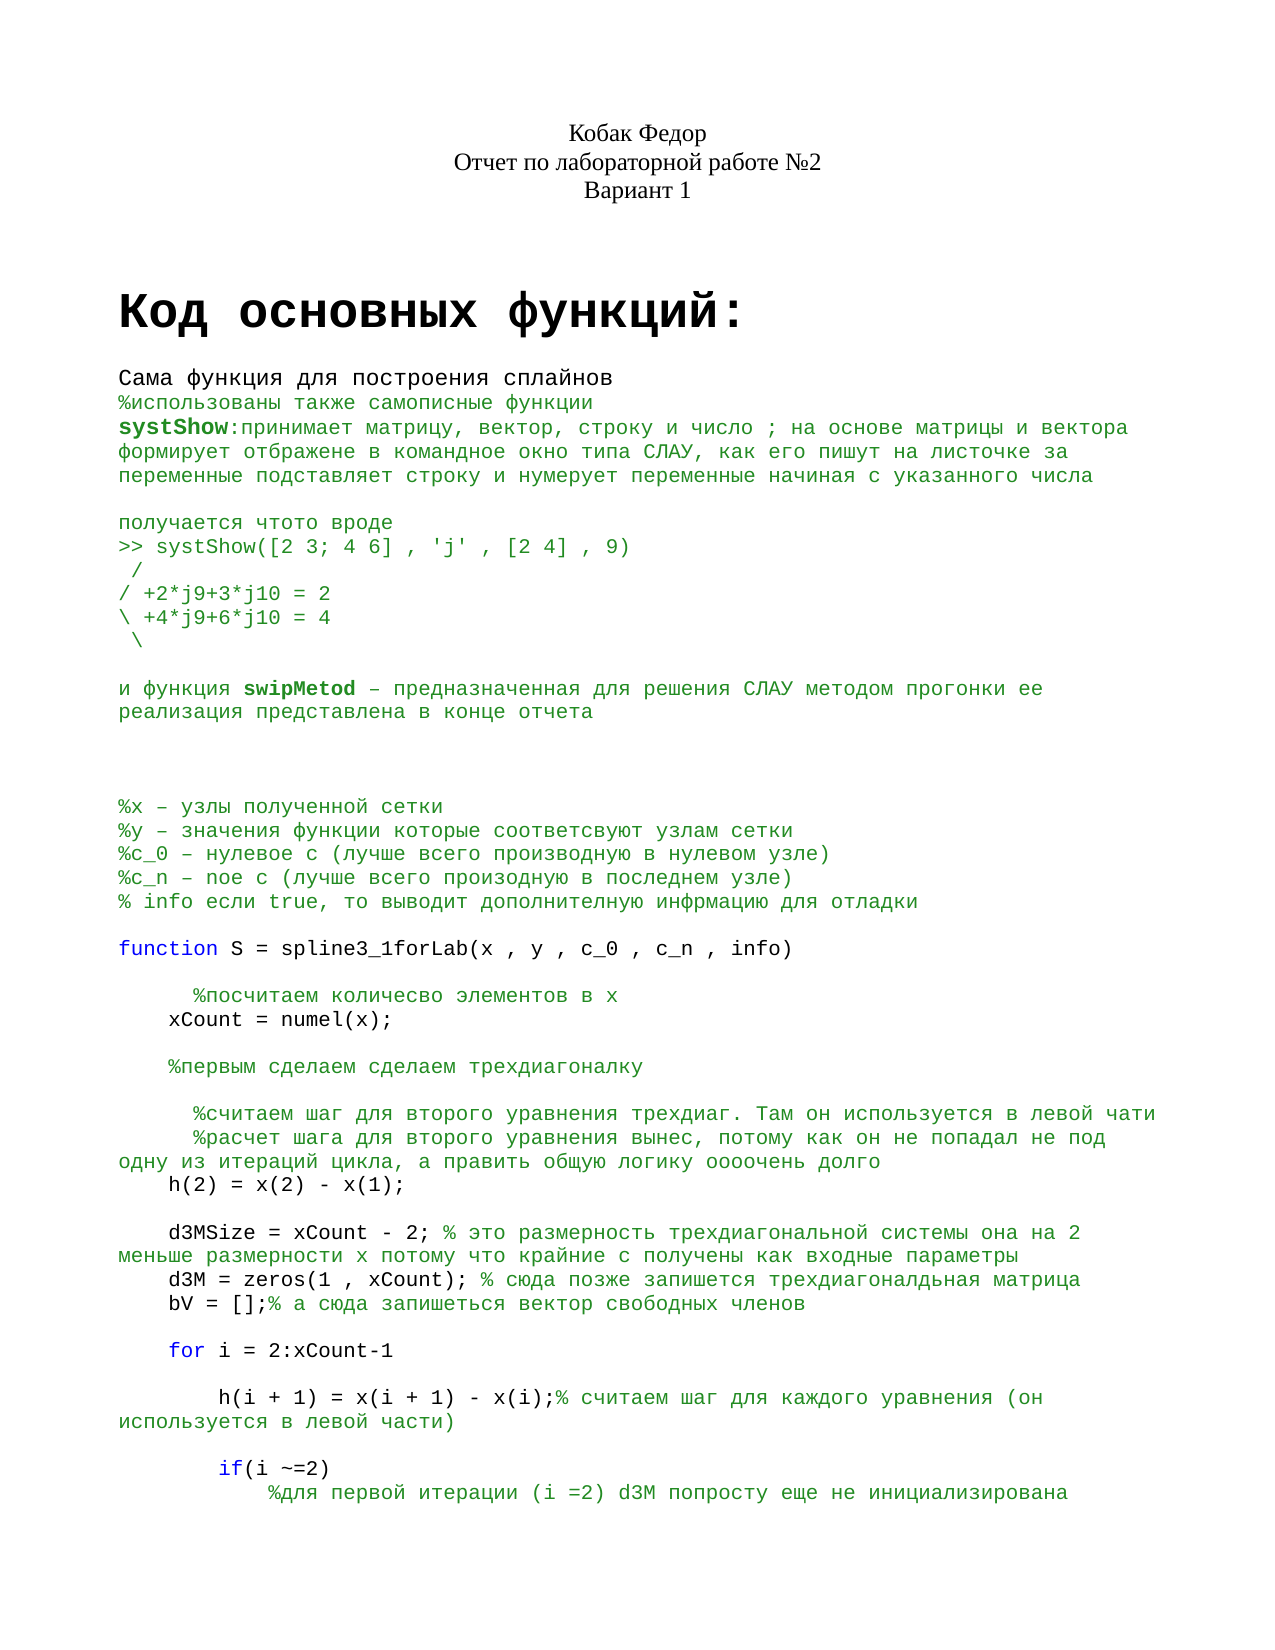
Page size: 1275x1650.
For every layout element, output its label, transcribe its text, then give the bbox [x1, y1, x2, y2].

text %c_n – nое с (лучше всего произодную в последнем узле) [118, 867, 1157, 891]
text %использованы также самописные функции [118, 392, 1157, 415]
text bV = [];% а сюда запишеться вектор свободных членов [118, 1293, 1157, 1316]
text Отчет по лабораторной работе №2 [118, 147, 1157, 176]
text xCount = numel(x); [118, 1009, 1157, 1032]
text %первым сделаем сделаем трехдиагоналку [118, 1056, 1157, 1080]
text %x – узлы полученной сетки [118, 796, 1157, 820]
text d3MSize = xCount - 2; % это размерность трехдиагональной системы она на 2 меньше размерности x потому что крайние с получены как входные параметры [118, 1222, 1157, 1269]
text systShow:принимает матрицу, вектор, строку и число ; на основе матрицы и вектора формирует отбражене в командное окно типа СЛАУ, как его пишут на листочке за переменные подставляет строку и нумерует переменные начиная с указанного числа [118, 415, 1157, 489]
text h(2) = x(2) - x(1); [118, 1174, 1157, 1198]
text получается чтото вроде [118, 512, 1157, 536]
text %c_0 – нулевое c (лучше всего производную в нулевом узле) [118, 843, 1157, 867]
text Сама функция для построения сплайнов [118, 366, 1157, 392]
text %считаем шаг для второго уравнения трехдиаг. Там он используется в левой чати [118, 1103, 1157, 1127]
text \ [118, 631, 1157, 654]
text %y – значения функции которые соответсвуют узлам сетки [118, 820, 1157, 843]
text / [118, 559, 1157, 583]
text >> systShow([2 3; 4 6] , 'j' , [2 4] , 9) [118, 536, 1157, 559]
text %для первой итерации (i =2) d3M попросту еще не инициализирована [118, 1482, 1157, 1505]
text / +2*j9+3*j10 = 2 [118, 583, 1157, 607]
text Код основных функций: [118, 286, 1157, 342]
text for i = 2:xCount-1 [118, 1340, 1157, 1363]
text Кобак Федор [118, 118, 1157, 147]
text %посчитаем количесво элементов в x [118, 985, 1157, 1009]
text %расчет шага для второго уравнения вынес, потому как он не попадал не под одну из итераций цикла, а править общую логику оооочень долго [118, 1127, 1157, 1174]
text h(i + 1) = x(i + 1) - x(i);% считаем шаг для каждого уравнения (он используется в левой части) [118, 1387, 1157, 1434]
text % info если true, то выводит дополнителную инфрмацию для отладки [118, 891, 1157, 914]
text if(i ~=2) [118, 1458, 1157, 1482]
text function S = spline3_1forLab(x , y , c_0 , c_n , info) [118, 938, 1157, 962]
text Вариант 1 [118, 176, 1157, 204]
text d3M = zeros(1 , xCount); % сюда позже запишется трехдиагоналдьная матрица [118, 1269, 1157, 1293]
text \ +4*j9+6*j10 = 4 [118, 607, 1157, 631]
text и функция swipMetod – предназначенная для решения СЛАУ методом прогонки ее реализация представлена в конце отчета [118, 678, 1157, 725]
